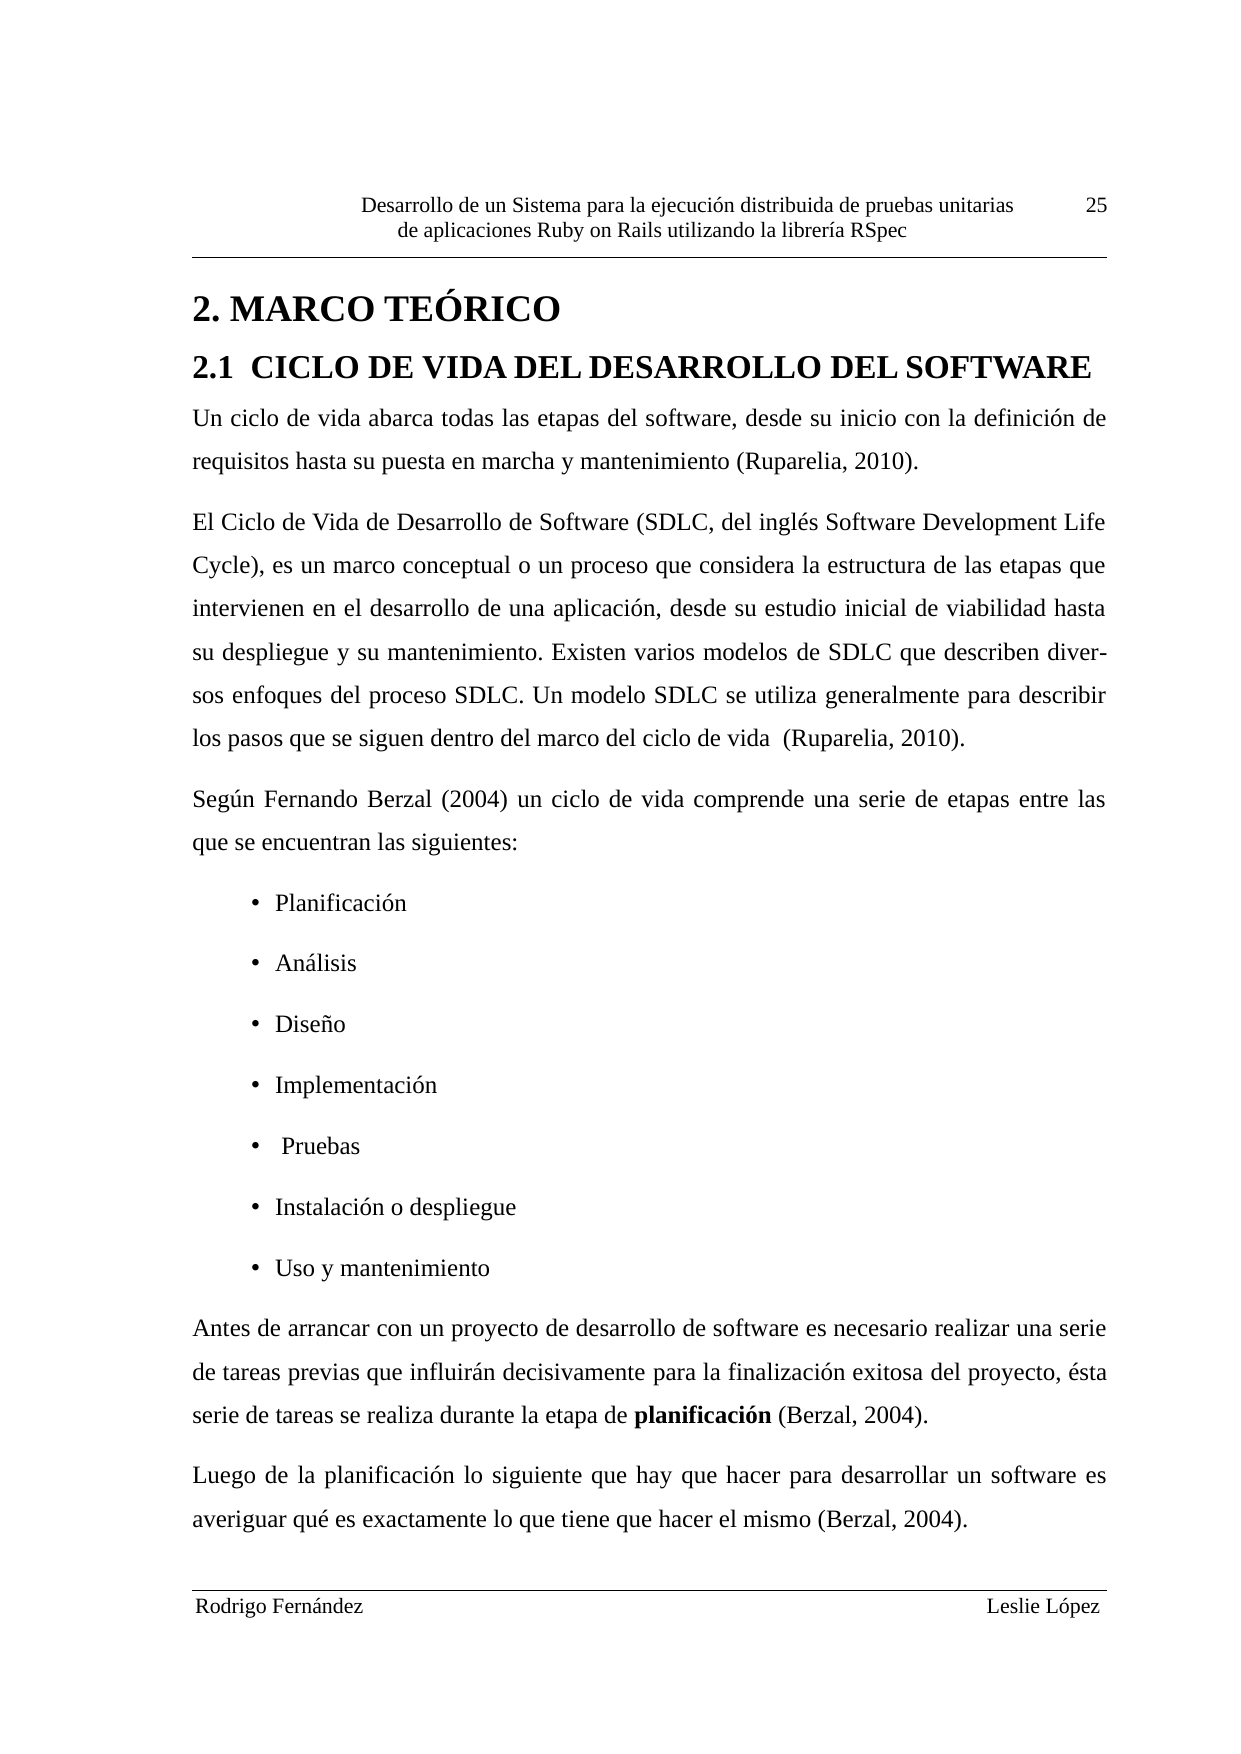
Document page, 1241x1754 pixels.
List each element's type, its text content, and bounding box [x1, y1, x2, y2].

list Análisis [251, 948, 1107, 977]
text El Ciclo de Vida de Desarrollo de Software (SDLC, del inglés Software Development Life Cycle), es un marco conceptual o un proceso que considera la estructura de las etapas que intervienen en el desarrollo de una aplicación, desde su estudio inicial de viabilidad hasta su despliegue y su mantenimiento. Existen varios modelos de SDLC que describen diver­sos enfoques del proceso SDLC. Un modelo SDLC se utiliza generalmente para describir los pasos que se siguen dentro del marco del ciclo de vida (Ruparelia, 2010)⁠. [192, 507, 1107, 752]
list Instalación o despliegue [251, 1192, 1107, 1221]
text Antes de arrancar con un proyecto de desarrollo de software es necesario realizar una serie de tareas previas que influirán decisivamente para la finalización exitosa del proyecto, ésta serie de tareas se realiza durante la etapa de planificación (Berzal, 2004)⁠. [192, 1313, 1107, 1428]
list Uso y mantenimiento [251, 1253, 1107, 1281]
list Diseño [251, 1009, 1107, 1038]
text Luego de la planificación lo siguiente que hay que hacer para desarrollar un software es averiguar qué es exactamente lo que tiene que hacer el mismo (Berzal, 2004)⁠. [192, 1461, 1107, 1532]
list Pruebas [251, 1131, 1107, 1160]
list Implementación [251, 1070, 1107, 1099]
subtitle CICLO DE VIDA DEL DESARROLLO DEL SOFTWARE [192, 347, 1107, 386]
list Planificación [251, 888, 1107, 916]
text Según Fernando Berzal (2004)⁠ un ciclo de vida comprende una serie de etapas entre las que se encuentran las siguientes: [192, 784, 1107, 856]
subtitle MARCO TEÓRICO [192, 286, 1107, 329]
text Un ciclo de vida abarca todas las etapas del software, desde su inicio con la definición de requisitos hasta su puesta en marcha y mantenimiento (Ruparelia, 2010)⁠. [192, 403, 1107, 475]
